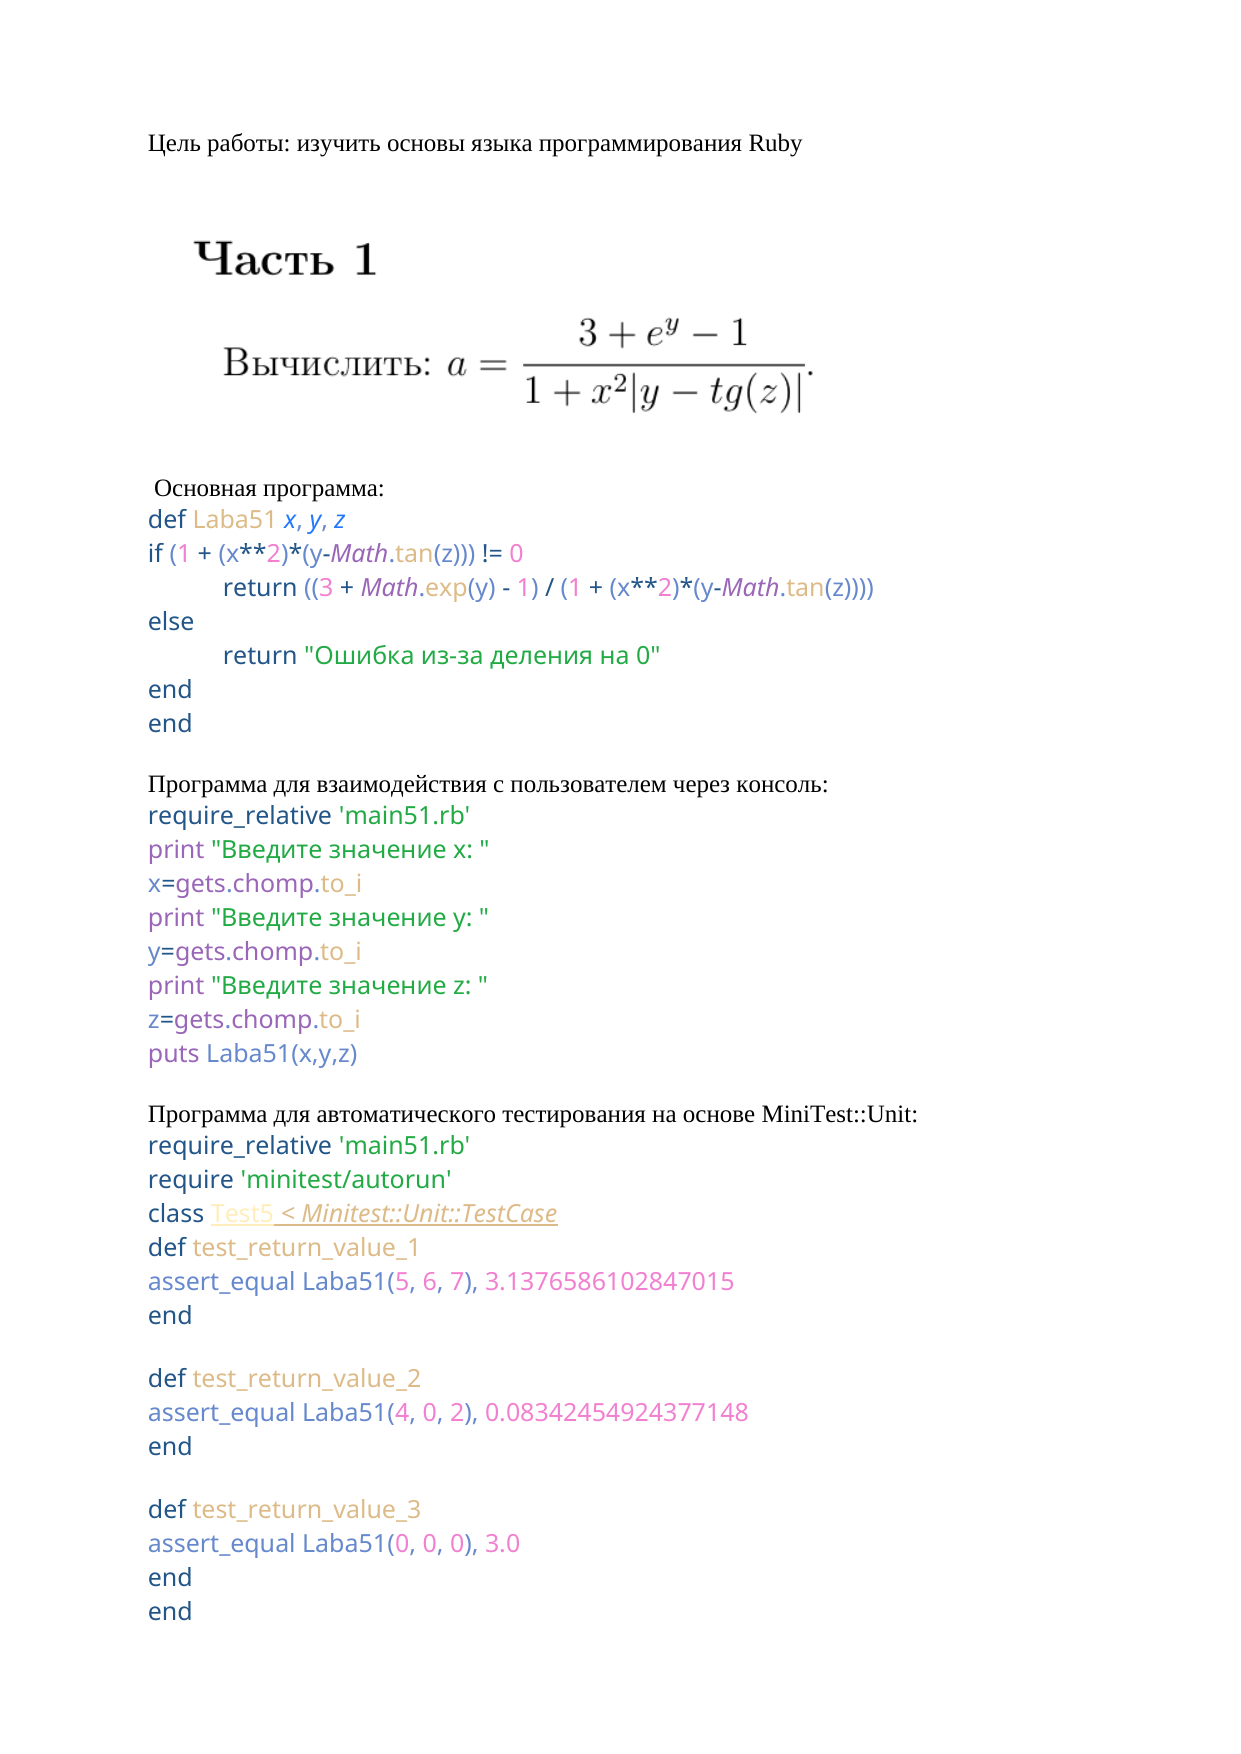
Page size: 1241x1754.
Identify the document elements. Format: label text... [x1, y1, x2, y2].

text return ((3 + Math.exp(y) - 1) / (1 + (x**2)*(y-Math.tan(z)))) [148, 570, 1181, 604]
text z=gets.chomp.to_i [148, 1002, 1181, 1036]
text y=gets.chomp.to_i [148, 934, 1181, 968]
text return "Ошибка из-за деления на 0" [148, 638, 1181, 672]
text assert_equal Laba51(4, 0, 2), 0.08342454924377148 [148, 1395, 1181, 1429]
text def Laba51 x, y, z [148, 502, 1181, 536]
text def test_return_value_2 [148, 1361, 1181, 1395]
text Программа для автоматического тестирования на основе MiniTest::Unit: [148, 1099, 1181, 1127]
text require_relative 'main51.rb' [148, 797, 1181, 832]
text require 'minitest/autorun' [148, 1162, 1181, 1196]
text print "Введите значение х: " [148, 832, 1181, 866]
text class Test5 < Minitest::Unit::TestCase [148, 1196, 1181, 1230]
text if (1 + (x**2)*(y-Math.tan(z))) != 0 [148, 536, 1181, 570]
picture [145, 194, 894, 452]
text Основная программа: [148, 473, 1181, 502]
text assert_equal Laba51(0, 0, 0), 3.0 [148, 1526, 1181, 1560]
text else [148, 604, 1181, 638]
text assert_equal Laba51(5, 6, 7), 3.1376586102847015 [148, 1264, 1181, 1298]
text Программа для взаимодействия с пользователем через консоль: [148, 769, 1181, 797]
text end [148, 706, 1181, 740]
text def test_return_value_1 [148, 1230, 1181, 1264]
text def test_return_value_3 [148, 1492, 1181, 1526]
text end [148, 1298, 1181, 1332]
text require_relative 'main51.rb' [148, 1127, 1181, 1162]
text end [148, 1594, 1181, 1628]
text end [148, 1429, 1181, 1463]
text end [148, 672, 1181, 706]
text end [148, 1560, 1181, 1594]
text print "Введите значение y: " [148, 900, 1181, 934]
text Цель работы: изучить основы языка программирования Ruby [148, 128, 1181, 157]
text puts Laba51(x,y,z) [148, 1036, 1181, 1070]
text print "Введите значение z: " [148, 968, 1181, 1002]
text x=gets.chomp.to_i [148, 866, 1181, 900]
